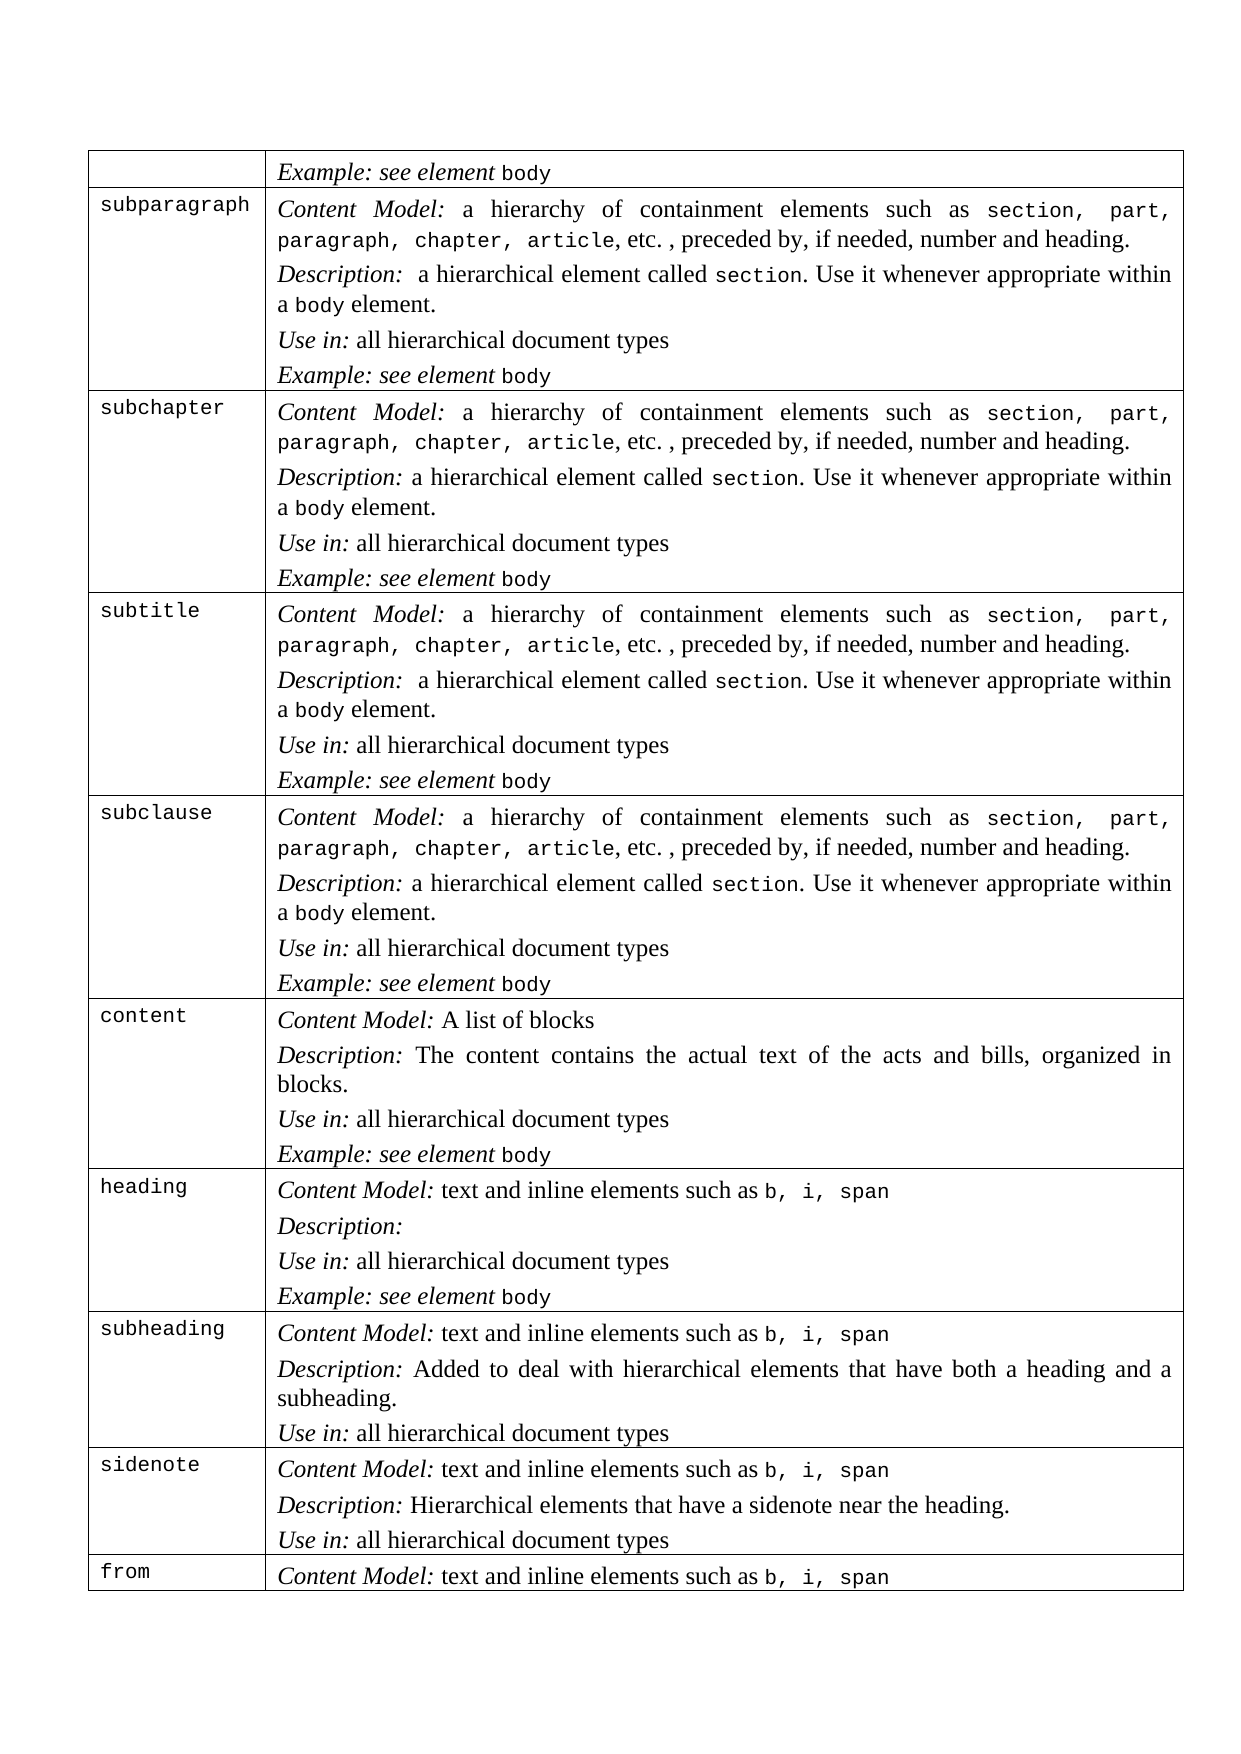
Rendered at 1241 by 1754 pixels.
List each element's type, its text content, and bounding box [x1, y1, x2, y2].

table_cell heading [89, 1169, 265, 1311]
table_cell Example: see element body [266, 151, 1183, 187]
table_cell subheading [89, 1312, 265, 1447]
table_cell subchapter [89, 391, 265, 592]
table_cell Content Model: text and inline elements such as b, i, span Description: Added to deal with hierarchical elements that have both a heading and a subheading. Use in: all hierarchical document types [266, 1312, 1183, 1447]
table_cell content [89, 999, 265, 1168]
table_cell subclause [89, 796, 265, 998]
table_cell sidenote [89, 1448, 265, 1553]
table_cell [89, 151, 265, 187]
table_cell Content Model: text and inline elements such as b, i, span Description: Use in: all hierarchical document types Example: see element body [266, 1169, 1183, 1311]
table_cell subtitle [89, 593, 265, 795]
table_cell Content Model: A list of blocks Description: The content contains the actual text of the acts and bills, organized in blocks. Use in: all hierarchical document types Example: see element body [266, 999, 1183, 1168]
table_cell Content Model: text and inline elements such as b, i, span Description: Hierarchical elements that have a sidenote near the heading. Use in: all hierarchical document types [266, 1448, 1183, 1553]
table_cell Content Model: a hierarchy of containment elements such as section, part, paragraph, chapter, article, etc. , preceded by, if needed, number and heading. Description: a hierarchical element called section. Use it whenever appropriate within a body element. Use in: all hierarchical document types Example: see element body [266, 391, 1183, 592]
table_cell Content Model: a hierarchy of containment elements such as section, part, paragraph, chapter, article, etc. , preceded by, if needed, number and heading. Description: a hierarchical element called section. Use it whenever appropriate within a body element. Use in: all hierarchical document types Example: see element body [266, 593, 1183, 795]
table_cell Content Model: a hierarchy of containment elements such as section, part, paragraph, chapter, article, etc. , preceded by, if needed, number and heading. Description: a hierarchical element called section. Use it whenever appropriate within a body element. Use in: all hierarchical document types Example: see element body [266, 188, 1183, 389]
table_cell Content Model: text and inline elements such as b, i, span [266, 1555, 1183, 1590]
table_cell subparagraph [89, 188, 265, 389]
table_cell from [89, 1555, 265, 1590]
table_cell Content Model: a hierarchy of containment elements such as section, part, paragraph, chapter, article, etc. , preceded by, if needed, number and heading. Description: a hierarchical element called section. Use it whenever appropriate within a body element. Use in: all hierarchical document types Example: see element body [266, 796, 1183, 998]
